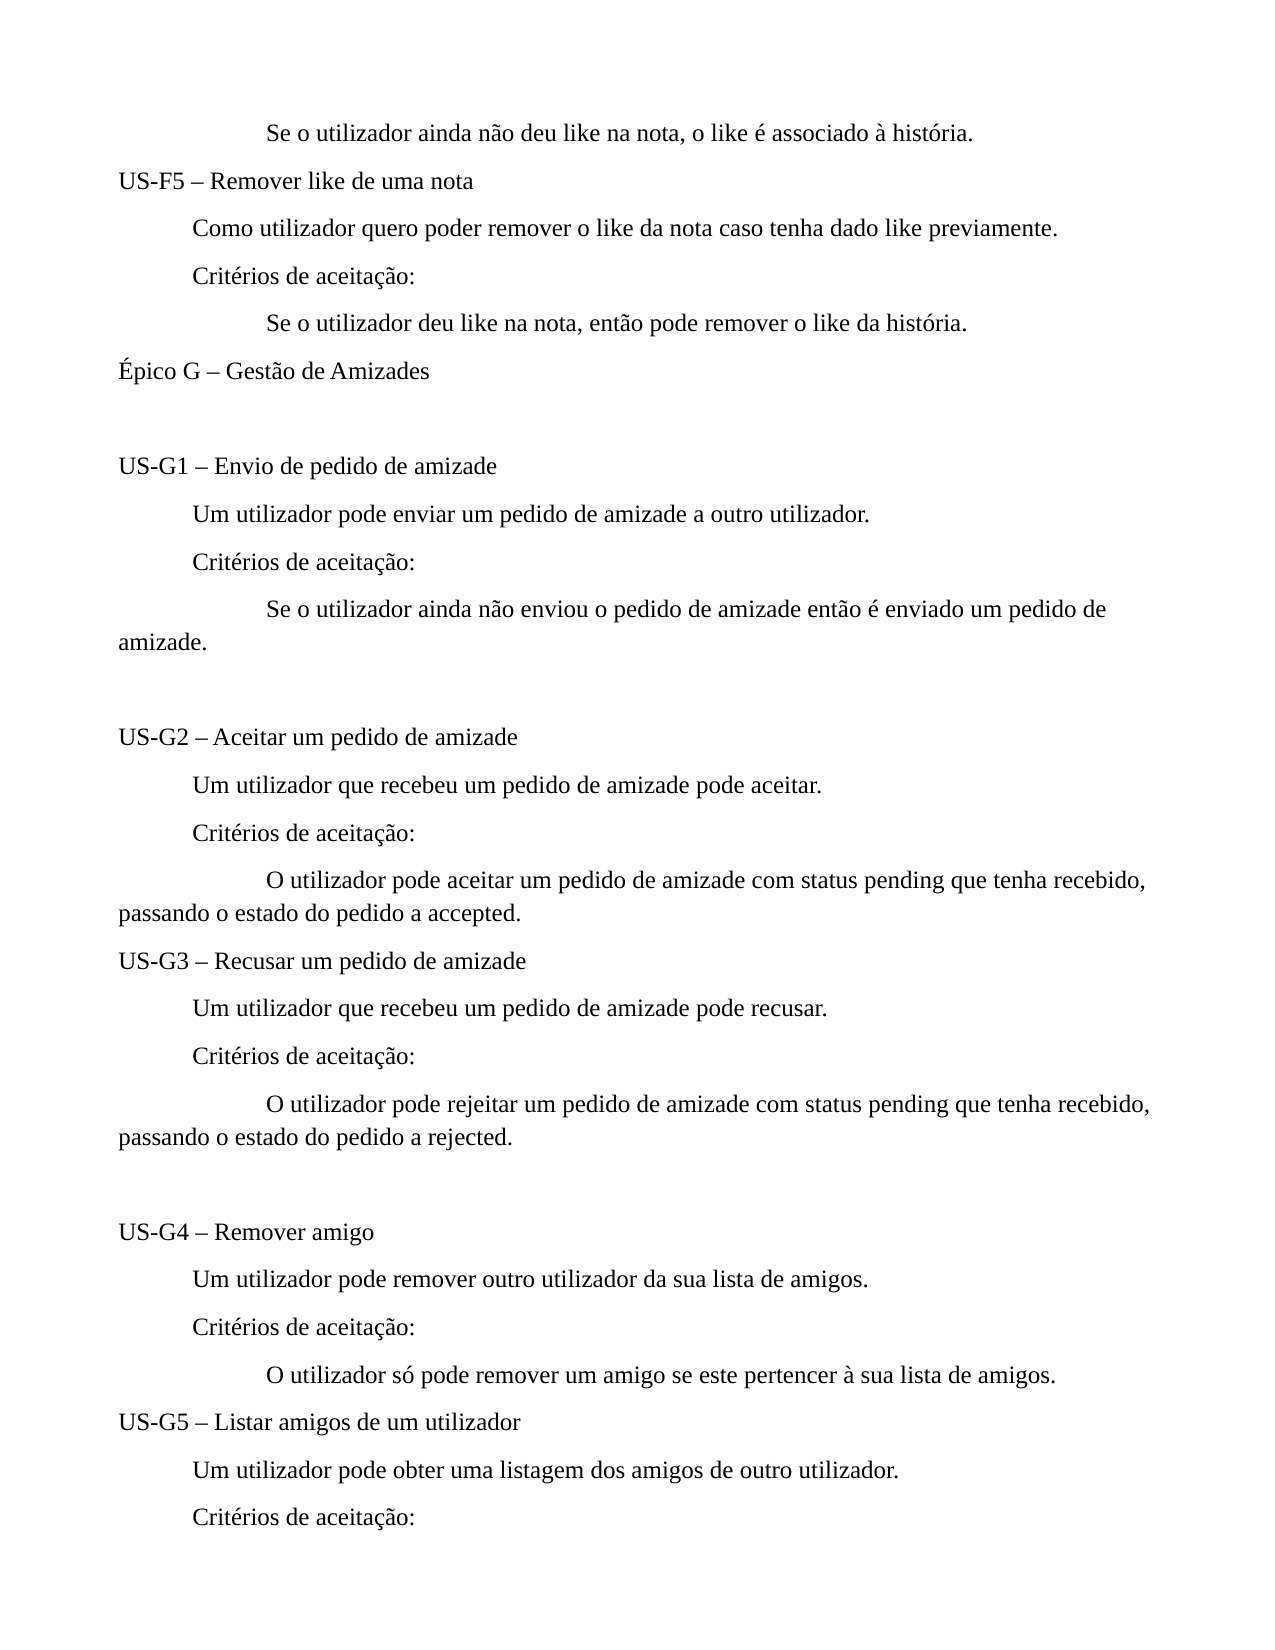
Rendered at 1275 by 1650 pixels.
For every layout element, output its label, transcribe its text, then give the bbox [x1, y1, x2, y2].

text O utilizador pode rejeitar um pedido de amizade com status pending que tenha recebido, passando o estado do pedido a rejected. [118, 1089, 1157, 1150]
text Critérios de aceitação: [118, 261, 1157, 290]
text Critérios de aceitação: [118, 1312, 1157, 1341]
text Um utilizador pode remover outro utilizador da sua lista de amigos. [118, 1264, 1157, 1293]
text US-G4 – Remover amigo [118, 1217, 1157, 1246]
text Um utilizador pode enviar um pedido de amizade a outro utilizador. [118, 499, 1157, 528]
text US-G2 – Aceitar um pedido de amizade [118, 722, 1157, 751]
text Como utilizador quero poder remover o like da nota caso tenha dado like previamente. [118, 213, 1157, 242]
text Critérios de aceitação: [118, 547, 1157, 575]
text Um utilizador que recebeu um pedido de amizade pode recusar. [118, 993, 1157, 1022]
text Critérios de aceitação: [118, 1041, 1157, 1070]
text Se o utilizador deu like na nota, então pode remover o like da história. [118, 308, 1157, 337]
text Épico G – Gestão de Amizades [118, 356, 1157, 385]
text US-G1 – Envio de pedido de amizade [118, 451, 1157, 480]
text Um utilizador que recebeu um pedido de amizade pode aceitar. [118, 770, 1157, 799]
text Um utilizador pode obter uma listagem dos amigos de outro utilizador. [118, 1455, 1157, 1484]
text Critérios de aceitação: [118, 1502, 1157, 1531]
text Se o utilizador ainda não deu like na nota, o like é associado à história. [118, 118, 1157, 147]
text US-G3 – Recusar um pedido de amizade [118, 946, 1157, 974]
text Critérios de aceitação: [118, 818, 1157, 846]
text US-F5 – Remover like de uma nota [118, 166, 1157, 194]
text Se o utilizador ainda não enviou o pedido de amizade então é enviado um pedido de amizade. [118, 594, 1157, 656]
text US-G5 – Listar amigos de um utilizador [118, 1407, 1157, 1436]
text O utilizador só pode remover um amigo se este pertencer à sua lista de amigos. [118, 1360, 1157, 1388]
text O utilizador pode aceitar um pedido de amizade com status pending que tenha recebido, passando o estado do pedido a accepted. [118, 865, 1157, 927]
